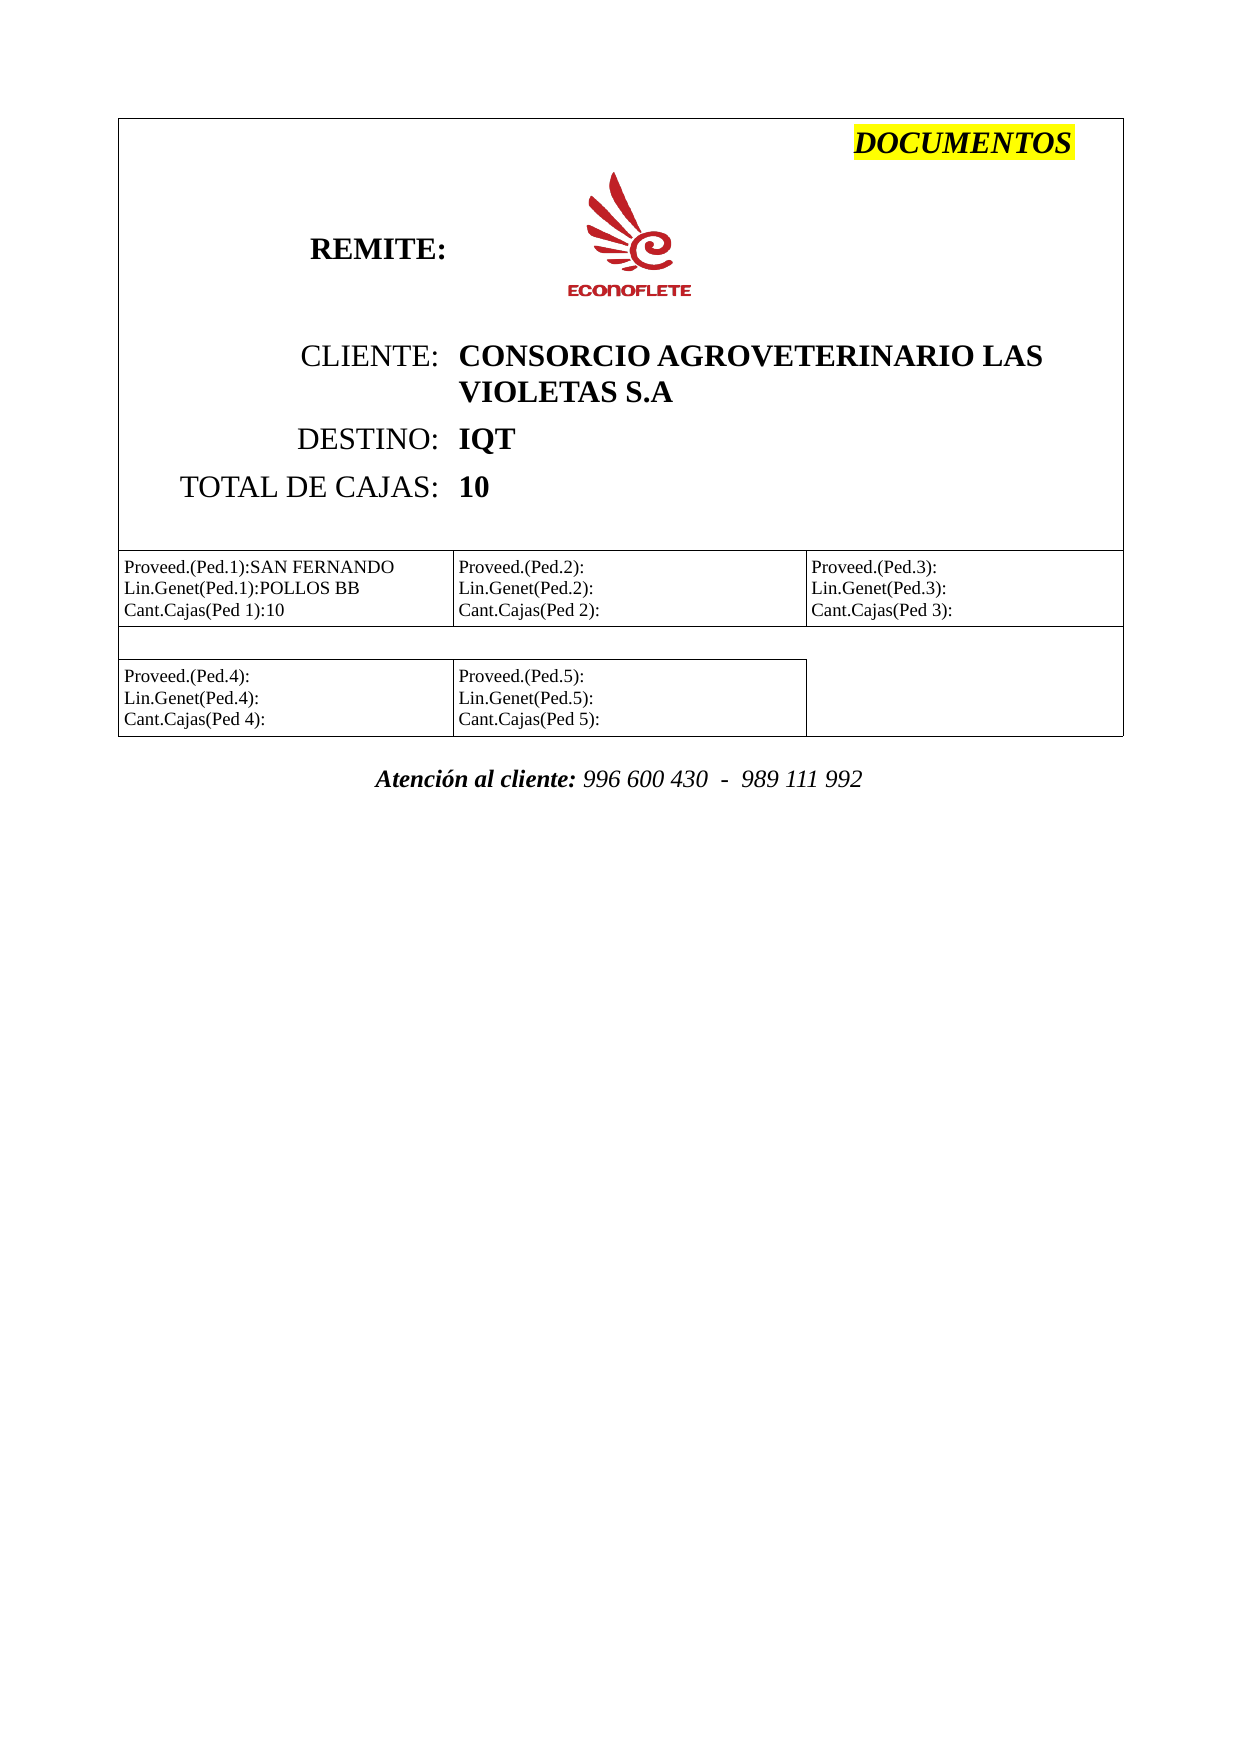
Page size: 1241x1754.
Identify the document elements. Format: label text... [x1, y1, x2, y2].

table_cell CLIENTE: [119, 332, 453, 415]
table_cell IQT [453, 415, 806, 462]
table_cell [119, 510, 453, 550]
table_cell Proveed.(Ped.1):SAN FERNANDO Lin.Genet(Ped.1):POLLOS BB Cant.Cajas(Ped 1):10 [119, 551, 453, 626]
table_cell Proveed.(Ped.4): Lin.Genet(Ped.4): Cant.Cajas(Ped 4): [119, 660, 453, 736]
table_cell REMITE: [119, 166, 453, 332]
table_cell [453, 510, 806, 550]
table_cell 10 [453, 462, 1123, 510]
table_header [453, 119, 806, 166]
text Atención al cliente: 996 600 430 - 989 111 992 [118, 764, 1122, 793]
table_cell [806, 166, 1123, 332]
table_header DOCUMENTOS [806, 119, 1123, 166]
table_cell Proveed.(Ped.3): Lin.Genet(Ped.3): Cant.Cajas(Ped 3): [807, 551, 1123, 626]
table_cell DESTINO: [119, 415, 453, 462]
table_cell [453, 166, 806, 332]
picture [552, 171, 707, 297]
table_cell Proveed.(Ped.2): Lin.Genet(Ped.2): Cant.Cajas(Ped 2): [454, 551, 806, 626]
table_header [119, 119, 453, 166]
table_cell Proveed.(Ped.5): Lin.Genet(Ped.5): Cant.Cajas(Ped 5): [454, 660, 806, 736]
table_cell TOTAL DE CAJAS: [119, 462, 453, 510]
table_cell [119, 627, 453, 659]
table_cell [807, 659, 1123, 736]
table_cell CONSORCIO AGROVETERINARIO LAS VIOLETAS S.A [453, 332, 1123, 415]
table_cell [806, 627, 1123, 659]
table_cell [806, 415, 1123, 462]
table_cell [453, 627, 806, 659]
table_cell [806, 510, 1123, 550]
